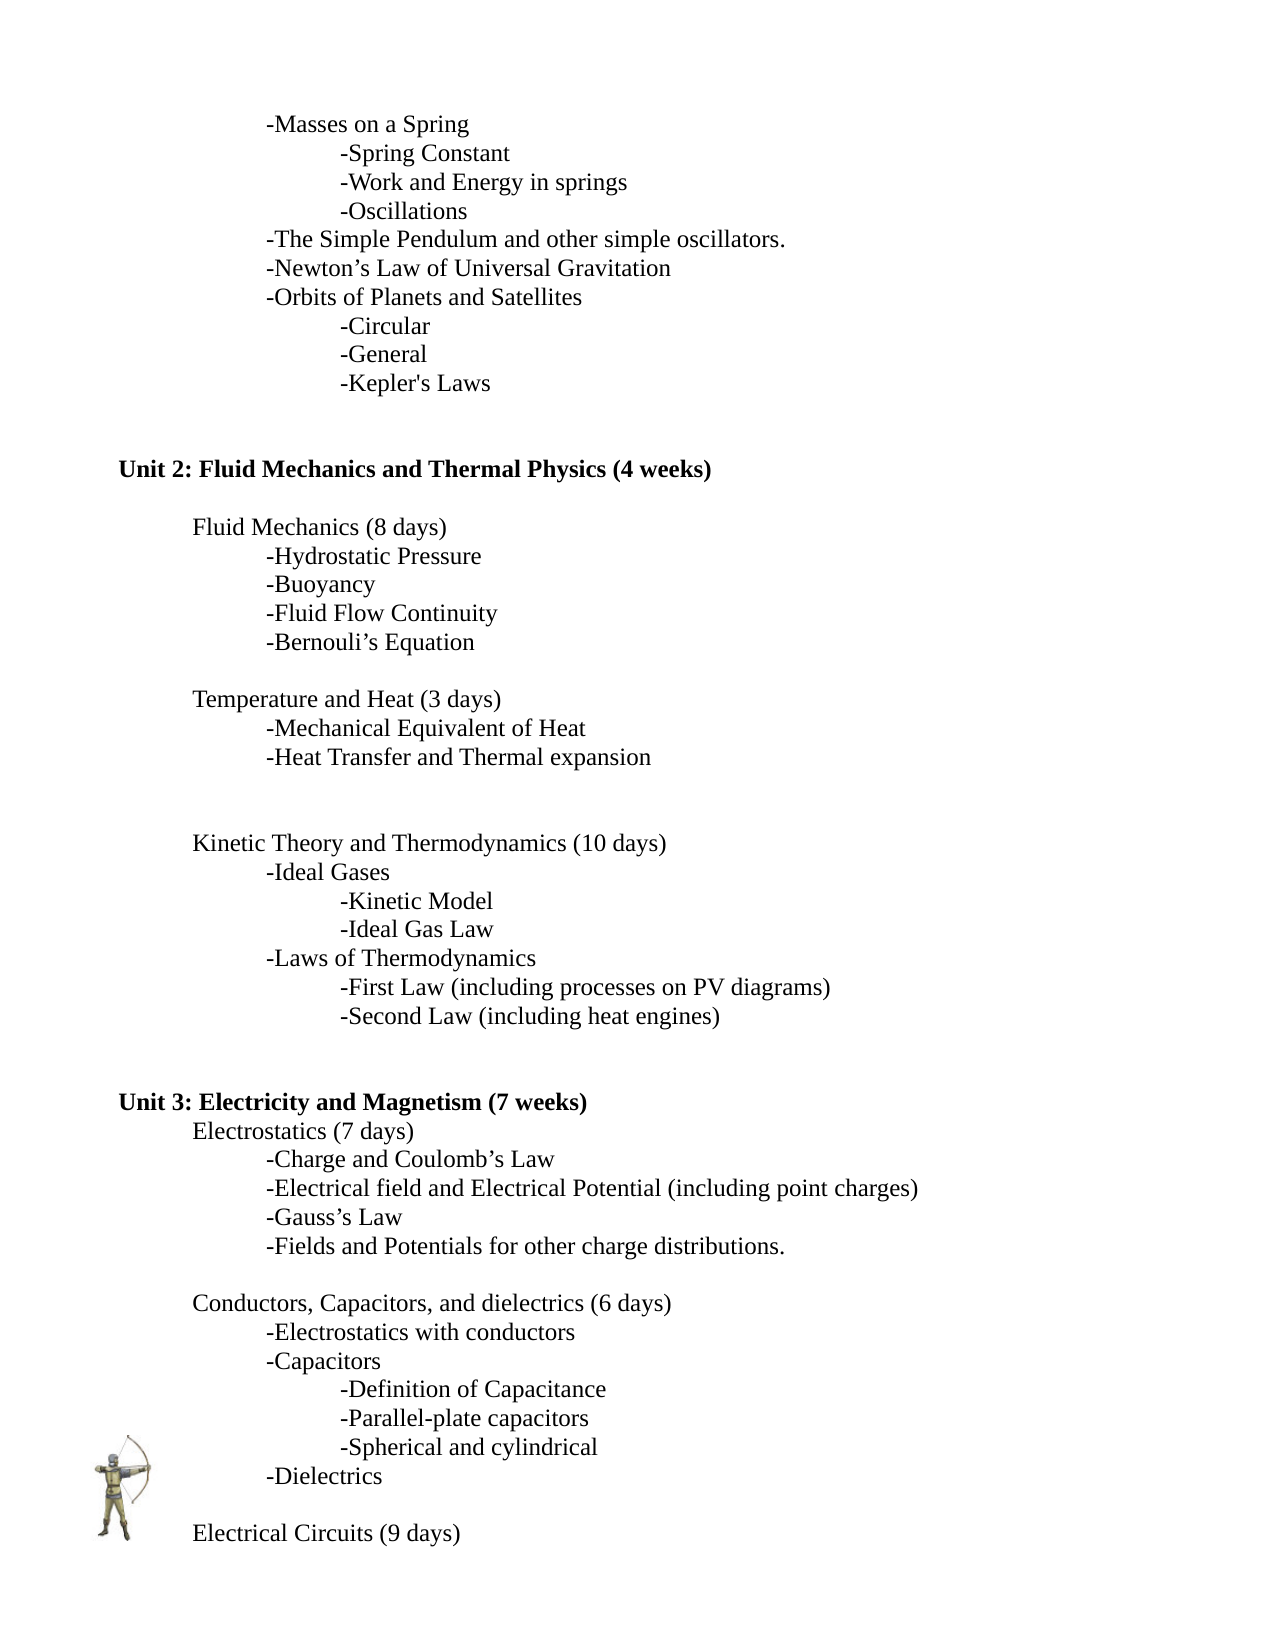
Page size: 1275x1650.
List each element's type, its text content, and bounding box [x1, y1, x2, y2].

text -Fields and Potentials for other charge distributions. [118, 1231, 1157, 1259]
text -Kepler's Laws [118, 368, 1157, 397]
text -Bernouli’s Equation [118, 627, 1157, 656]
text -Dielectrics [172, 1461, 1157, 1489]
text -Heat Transfer and Thermal expansion [118, 742, 1157, 771]
text -Gauss’s Law [118, 1202, 1157, 1231]
text Conductors, Capacitors, and dielectrics (6 days) [118, 1288, 1157, 1317]
text -First Law (including processes on PV diagrams) [118, 972, 1157, 1001]
text -Electrostatics with conductors [118, 1317, 1157, 1346]
text Unit 2: Fluid Mechanics and Thermal Physics (4 weeks) [118, 454, 1157, 483]
text Kinetic Theory and Thermodynamics (10 days) [118, 828, 1157, 857]
text -Circular [118, 311, 1157, 339]
text Electrical Circuits (9 days) [118, 1518, 1157, 1547]
text -Second Law (including heat engines) [118, 1001, 1157, 1029]
text Electrostatics (7 days) [118, 1116, 1157, 1144]
text -Charge and Coulomb’s Law [118, 1144, 1157, 1173]
text -Orbits of Planets and Satellites [118, 282, 1157, 311]
text -Parallel-plate capacitors [118, 1403, 1157, 1432]
text Unit 3: Electricity and Magnetism (7 weeks) [118, 1087, 1157, 1116]
text Temperature and Heat (3 days) [118, 684, 1157, 713]
picture [74, 1435, 172, 1541]
text -Mechanical Equivalent of Heat [118, 713, 1157, 742]
text -Ideal Gases [118, 857, 1157, 886]
text -Work and Energy in springs [118, 167, 1157, 196]
text -Electrical field and Electrical Potential (including point charges) [118, 1173, 1157, 1202]
text -Spherical and cylindrical [118, 1432, 1157, 1461]
text -Laws of Thermodynamics [118, 943, 1157, 972]
text Fluid Mechanics (8 days) [118, 512, 1157, 541]
text -General [118, 339, 1157, 368]
text -Ideal Gas Law [118, 914, 1157, 943]
text -Spring Constant [118, 138, 1157, 167]
text -The Simple Pendulum and other simple oscillators. [118, 224, 1157, 253]
text -Definition of Capacitance [118, 1374, 1157, 1403]
text -Capacitors [118, 1346, 1157, 1374]
text -Masses on a Spring [118, 109, 1157, 138]
text -Newton’s Law of Universal Gravitation [118, 253, 1157, 282]
text -Buoyancy [118, 569, 1157, 598]
text -Kinetic Model [118, 886, 1157, 914]
text -Hydrostatic Pressure [118, 541, 1157, 569]
text -Oscillations [118, 196, 1157, 224]
text -Fluid Flow Continuity [118, 598, 1157, 627]
